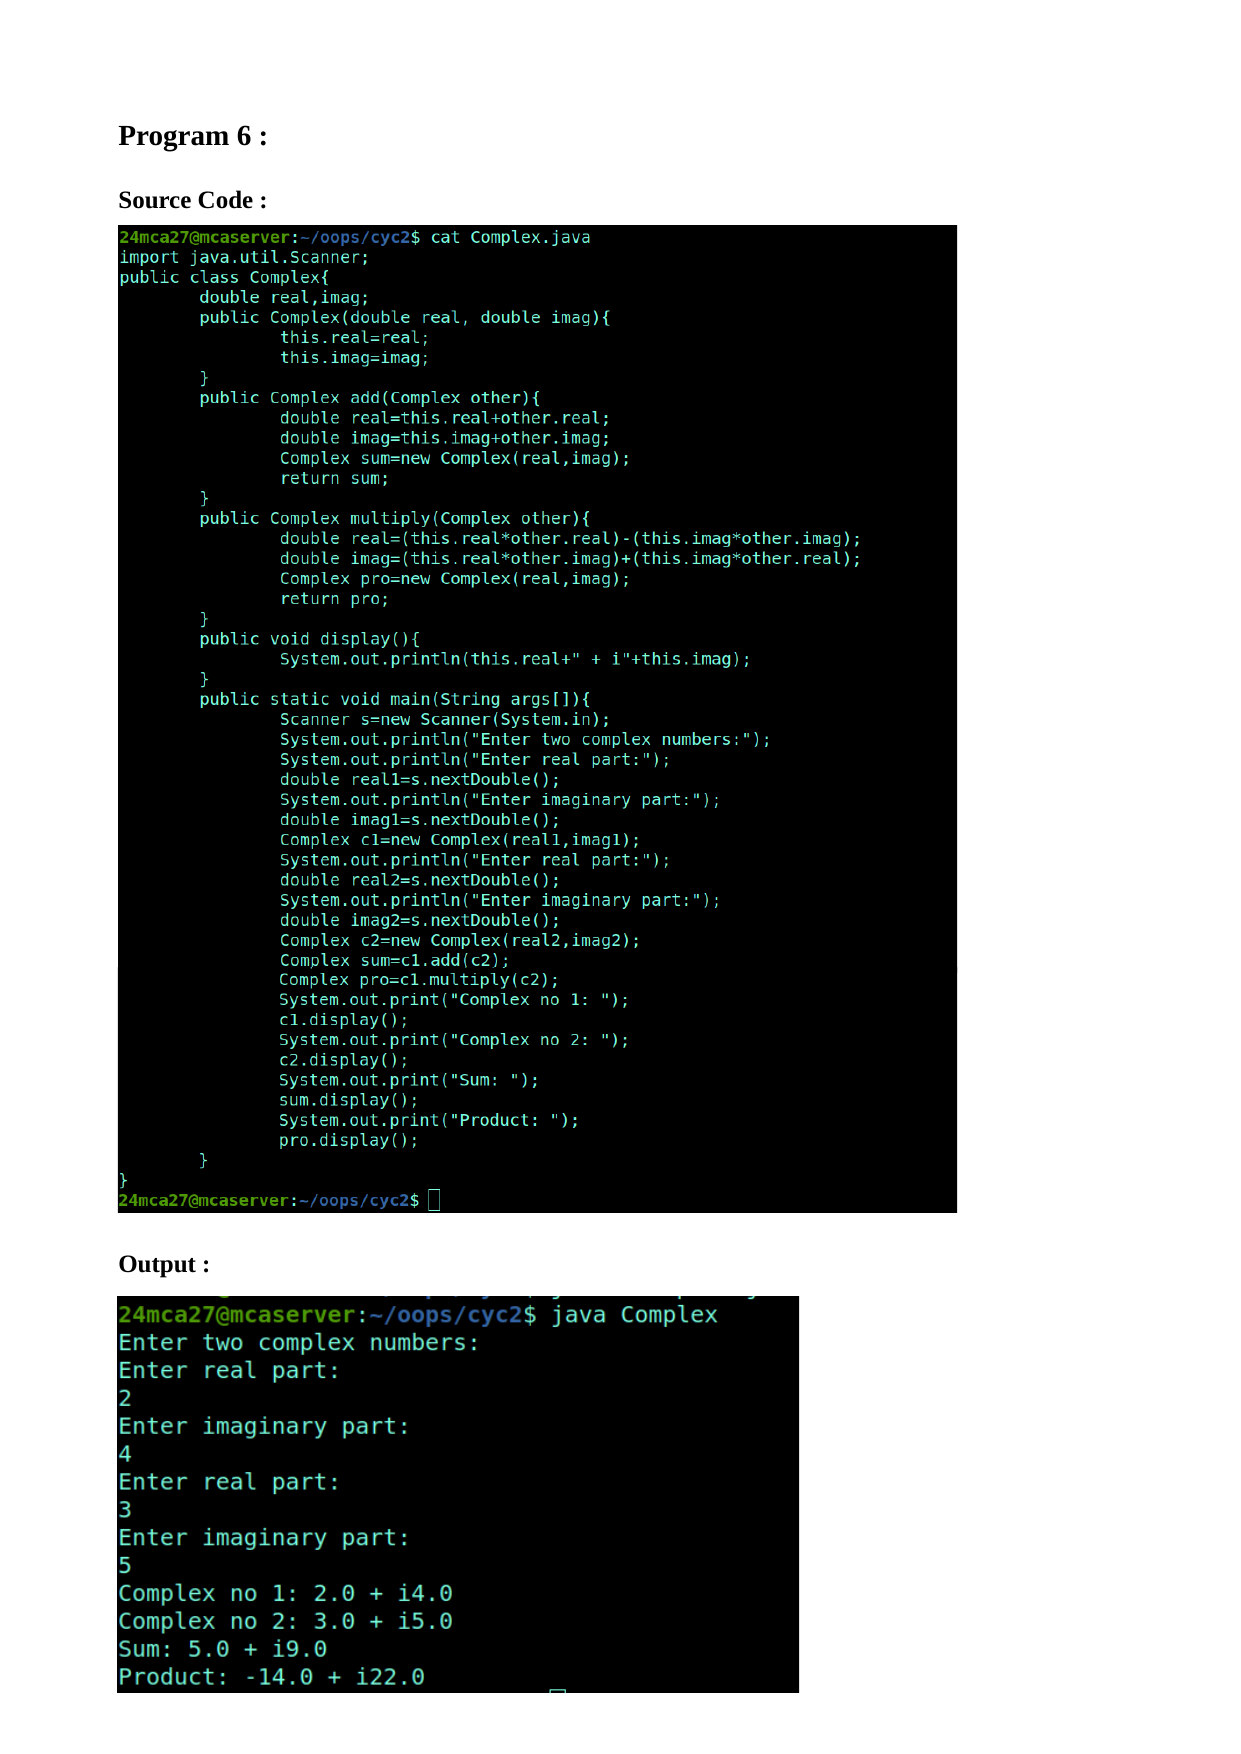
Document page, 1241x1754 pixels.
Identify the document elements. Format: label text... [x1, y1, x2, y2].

text Source Code : [118, 185, 1122, 214]
text Program 6 : [118, 118, 1122, 152]
text Output : [118, 1249, 1122, 1278]
